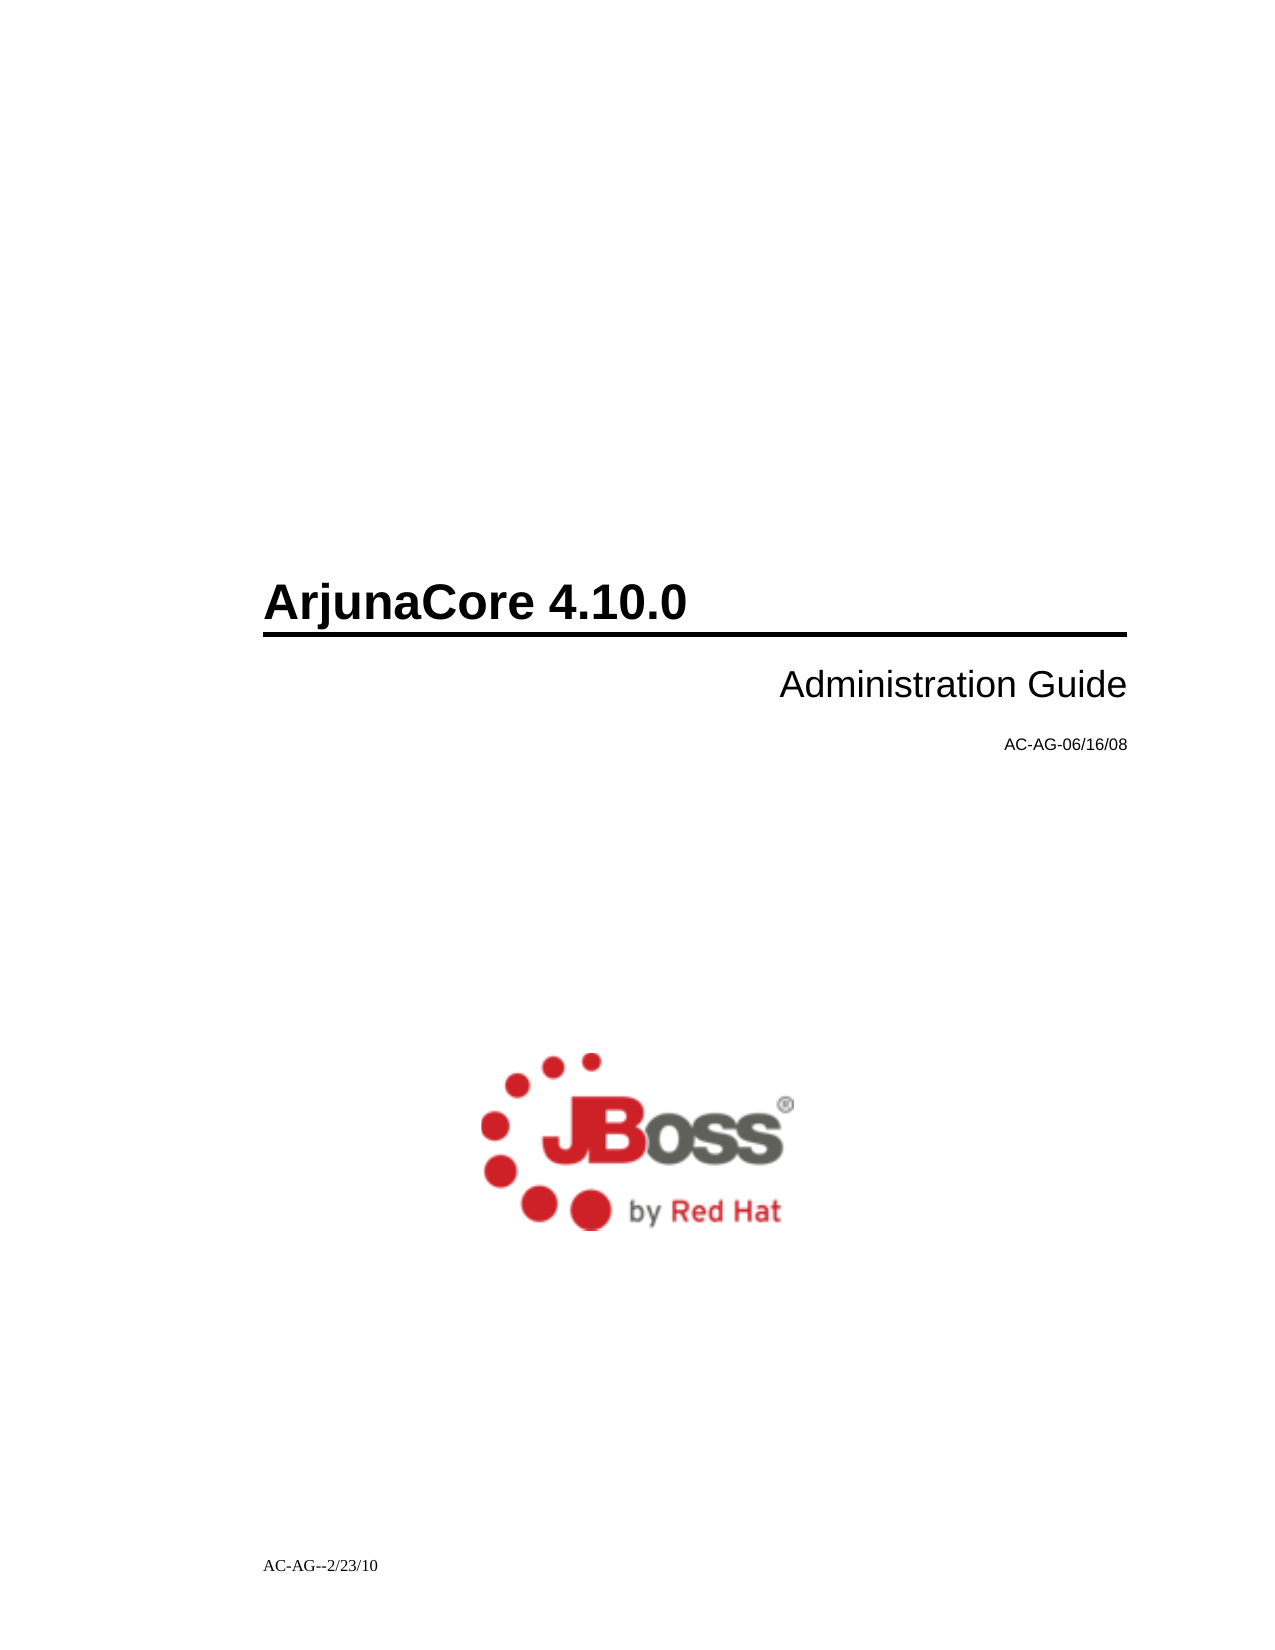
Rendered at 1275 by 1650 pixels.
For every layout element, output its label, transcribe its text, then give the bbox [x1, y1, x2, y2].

subtitle Administration Guide [263, 662, 1127, 706]
title ArjunaCore 4.10.0 [263, 573, 1127, 632]
picture [481, 1053, 794, 1231]
text AC-AG-06/16/08 [263, 735, 1127, 754]
